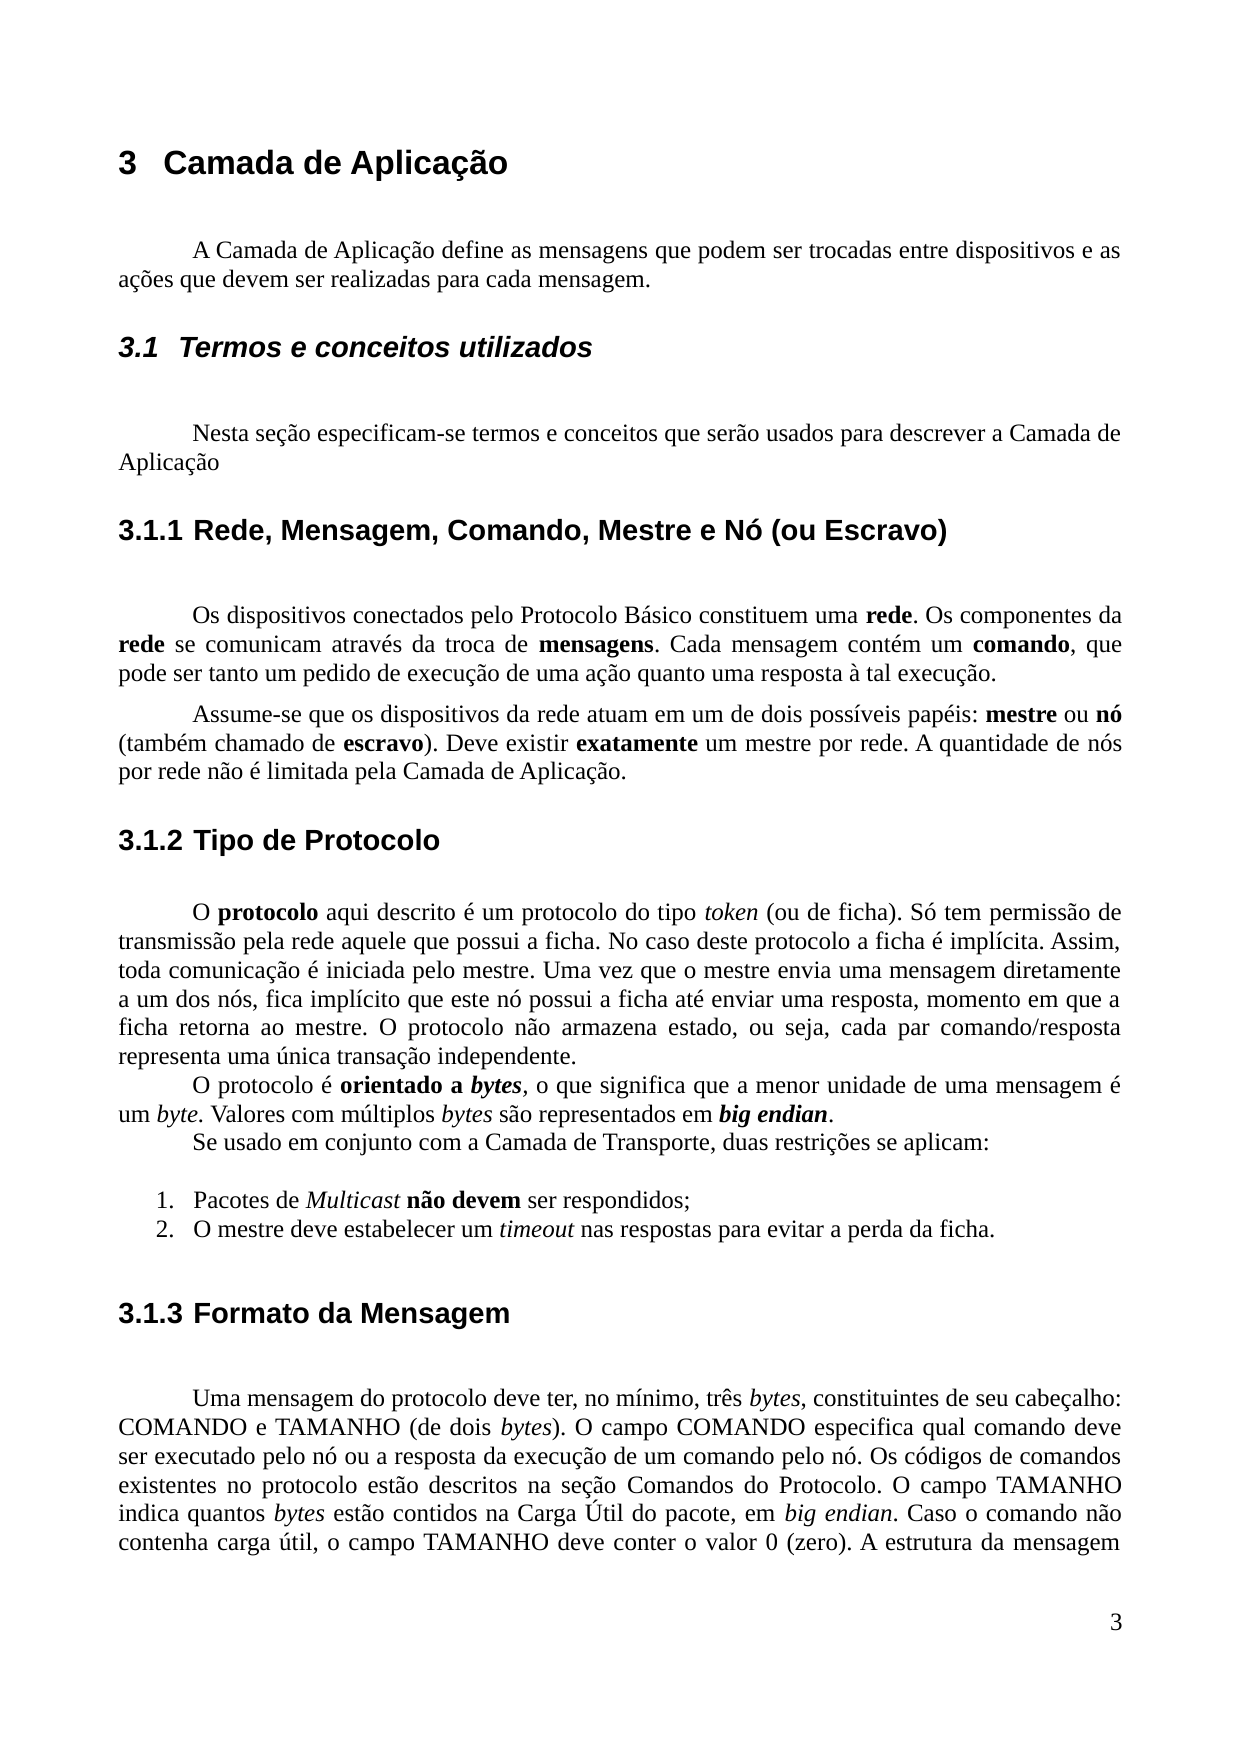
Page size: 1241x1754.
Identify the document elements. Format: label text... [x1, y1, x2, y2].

text O protocolo é orientado a bytes, o que significa que a menor unidade de uma mensagem é um byte. Valores com múltiplos bytes são representados em big endian. [118, 1070, 1122, 1127]
subtitle Camada de Aplicação [118, 143, 1122, 182]
list O mestre deve estabelecer um timeout nas respostas para evitar a perda da ficha. [156, 1214, 1122, 1242]
subtitle Rede, Mensagem, Comando, Mestre e Nó (ou Escravo) [118, 513, 1122, 546]
text A Camada de Aplicação define as mensagens que podem ser trocadas entre dispositivos e as ações que devem ser realizadas para cada mensagem. [118, 236, 1122, 293]
text Nesta seção especificam-se termos e conceitos que serão usados para descrever a Camada de Aplicação [118, 418, 1122, 475]
subtitle Formato da Mensagem [118, 1296, 1122, 1330]
text Os dispositivos conectados pelo Protocolo Básico constituem uma rede. Os componentes da rede se comunicam através da troca de mensagens. Cada mensagem contém um comando, que pode ser tanto um pedido de execução de uma ação quanto uma resposta à tal execução. [118, 600, 1122, 686]
subtitle Termos e conceitos utilizados [118, 331, 1122, 364]
text Assume-se que os dispositivos da rede atuam em um de dois possíveis papéis: mestre ou nó (também chamado de escravo). Deve existir exatamente um mestre por rede. A quantidade de nós por rede não é limitada pela Camada de Aplicação. [118, 699, 1122, 785]
text Uma mensagem do protocolo deve ter, no mínimo, três bytes, constituintes de seu cabeçalho: COMANDO e TAMANHO (de dois bytes). O campo COMANDO especifica qual comando deve ser executado pelo nó ou a resposta da execução de um comando pelo nó. Os códigos de comandos existentes no protocolo estão descritos na seção Comandos do Protocolo. O campo TAMANHO indica quantos bytes estão contidos na Carga Útil do pacote, em big endian. Caso o comando não contenha carga útil, o campo TAMANHO deve conter o valor 0 (zero). A estrutura da mensagem [118, 1383, 1122, 1556]
text Se usado em conjunto com a Camada de Transporte, duas restrições se aplicam: [118, 1127, 1122, 1156]
text O protocolo aqui descrito é um protocolo do tipo token (ou de ficha). Só tem permissão de transmissão pela rede aquele que possui a ficha. No caso deste protocolo a ficha é implícita. Assim, toda comunicação é iniciada pelo mestre. Uma vez que o mestre envia uma mensagem diretamente a um dos nós, fica implícito que este nó possui a ficha até enviar uma resposta, momento em que a ficha retorna ao mestre. O protocolo não armazena estado, ou seja, cada par comando/resposta representa uma única transação independente. [118, 897, 1122, 1070]
subtitle Tipo de Protocolo [118, 823, 1122, 856]
list Pacotes de Multicast não devem ser respondidos; [156, 1185, 1122, 1214]
